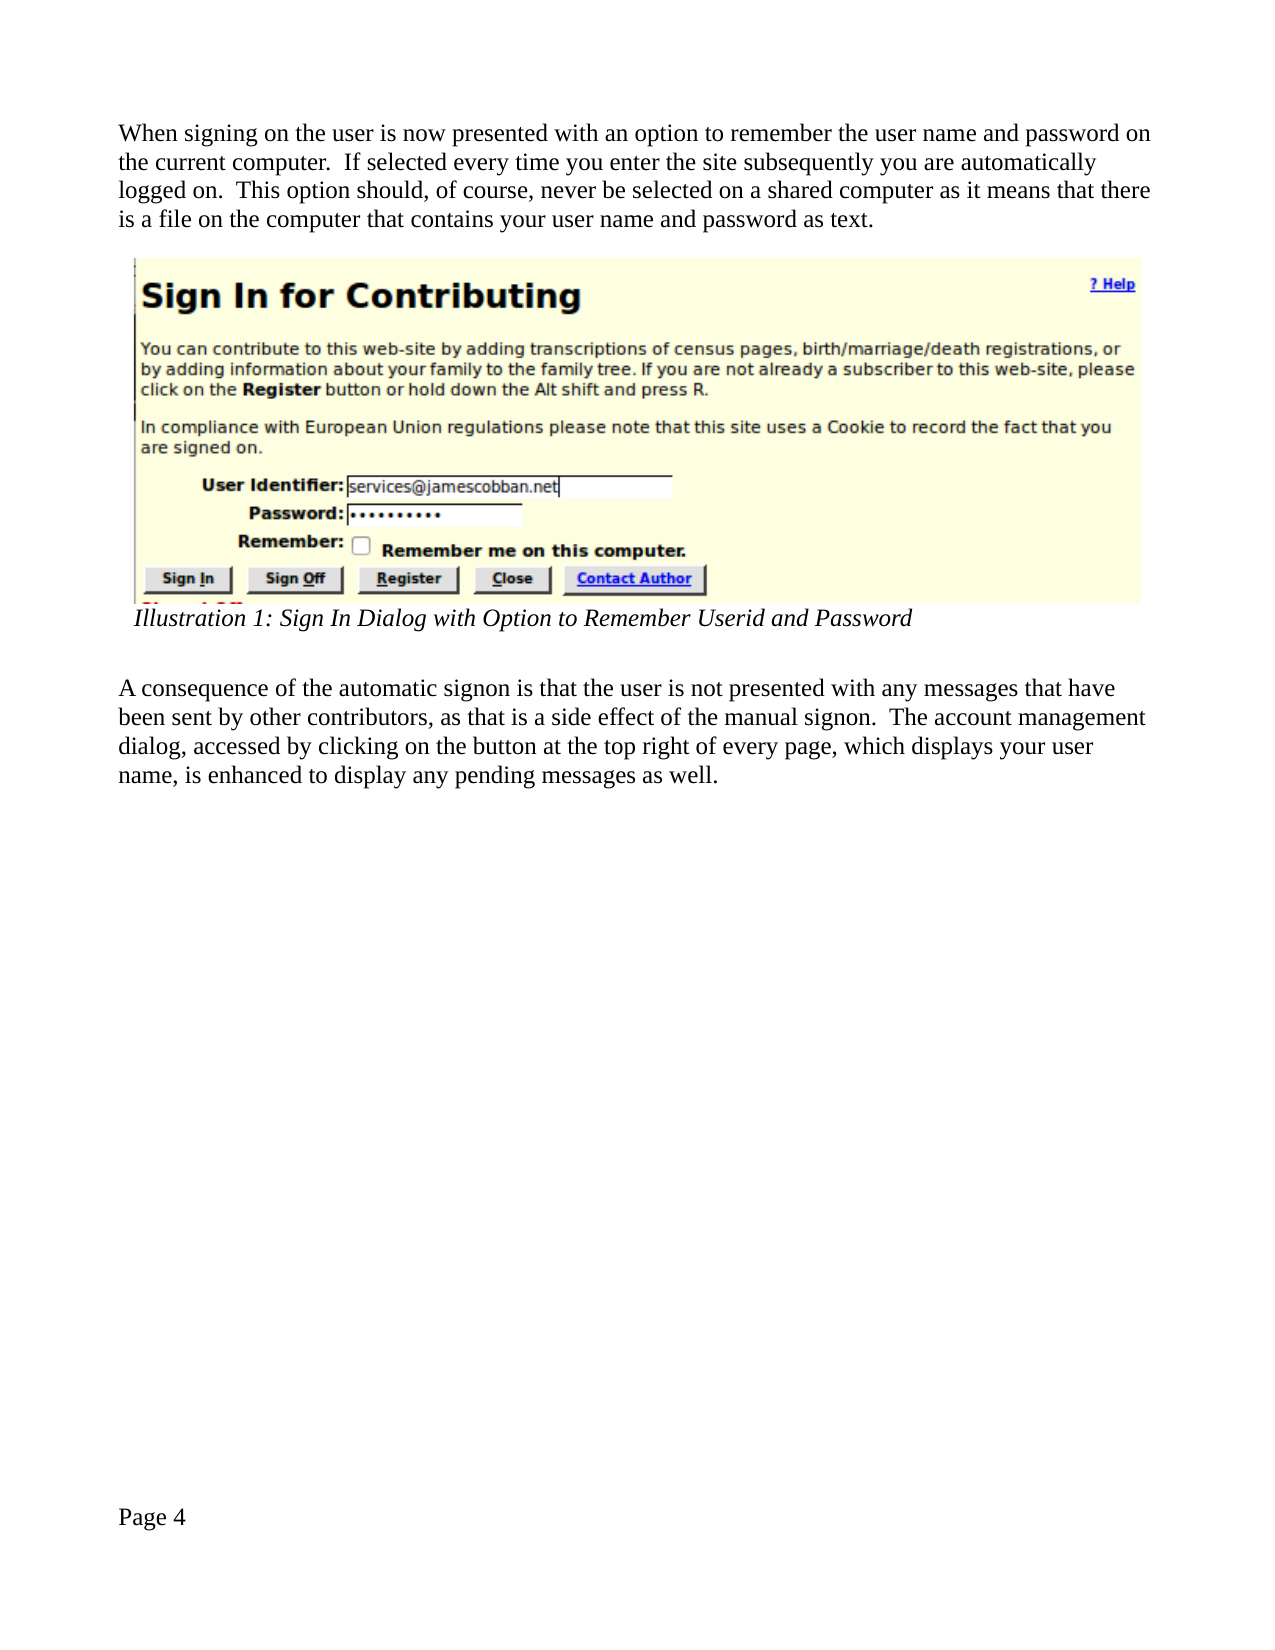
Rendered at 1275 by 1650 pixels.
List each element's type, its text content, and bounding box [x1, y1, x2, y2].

picture [133, 258, 1142, 604]
text Illustration 1: Sign In Dialog with Option to Remember Userid and Password [134, 604, 1141, 632]
text A consequence of the automatic signon is that the user is not presented with any messages that have been sent by other contributors, as that is a side effect of the manual signon. The account management dialog, accessed by clicking on the button at the top right of every page, which displays your user name, is enhanced to display any pending messages as well. [118, 673, 1157, 788]
text When signing on the user is now presented with an option to remember the user name and password on the current computer. If selected every time you enter the site subsequently you are automatically logged on. This option should, of course, never be selected on a shared computer as it means that there is a file on the computer that contains your user name and password as text. [118, 118, 1157, 233]
